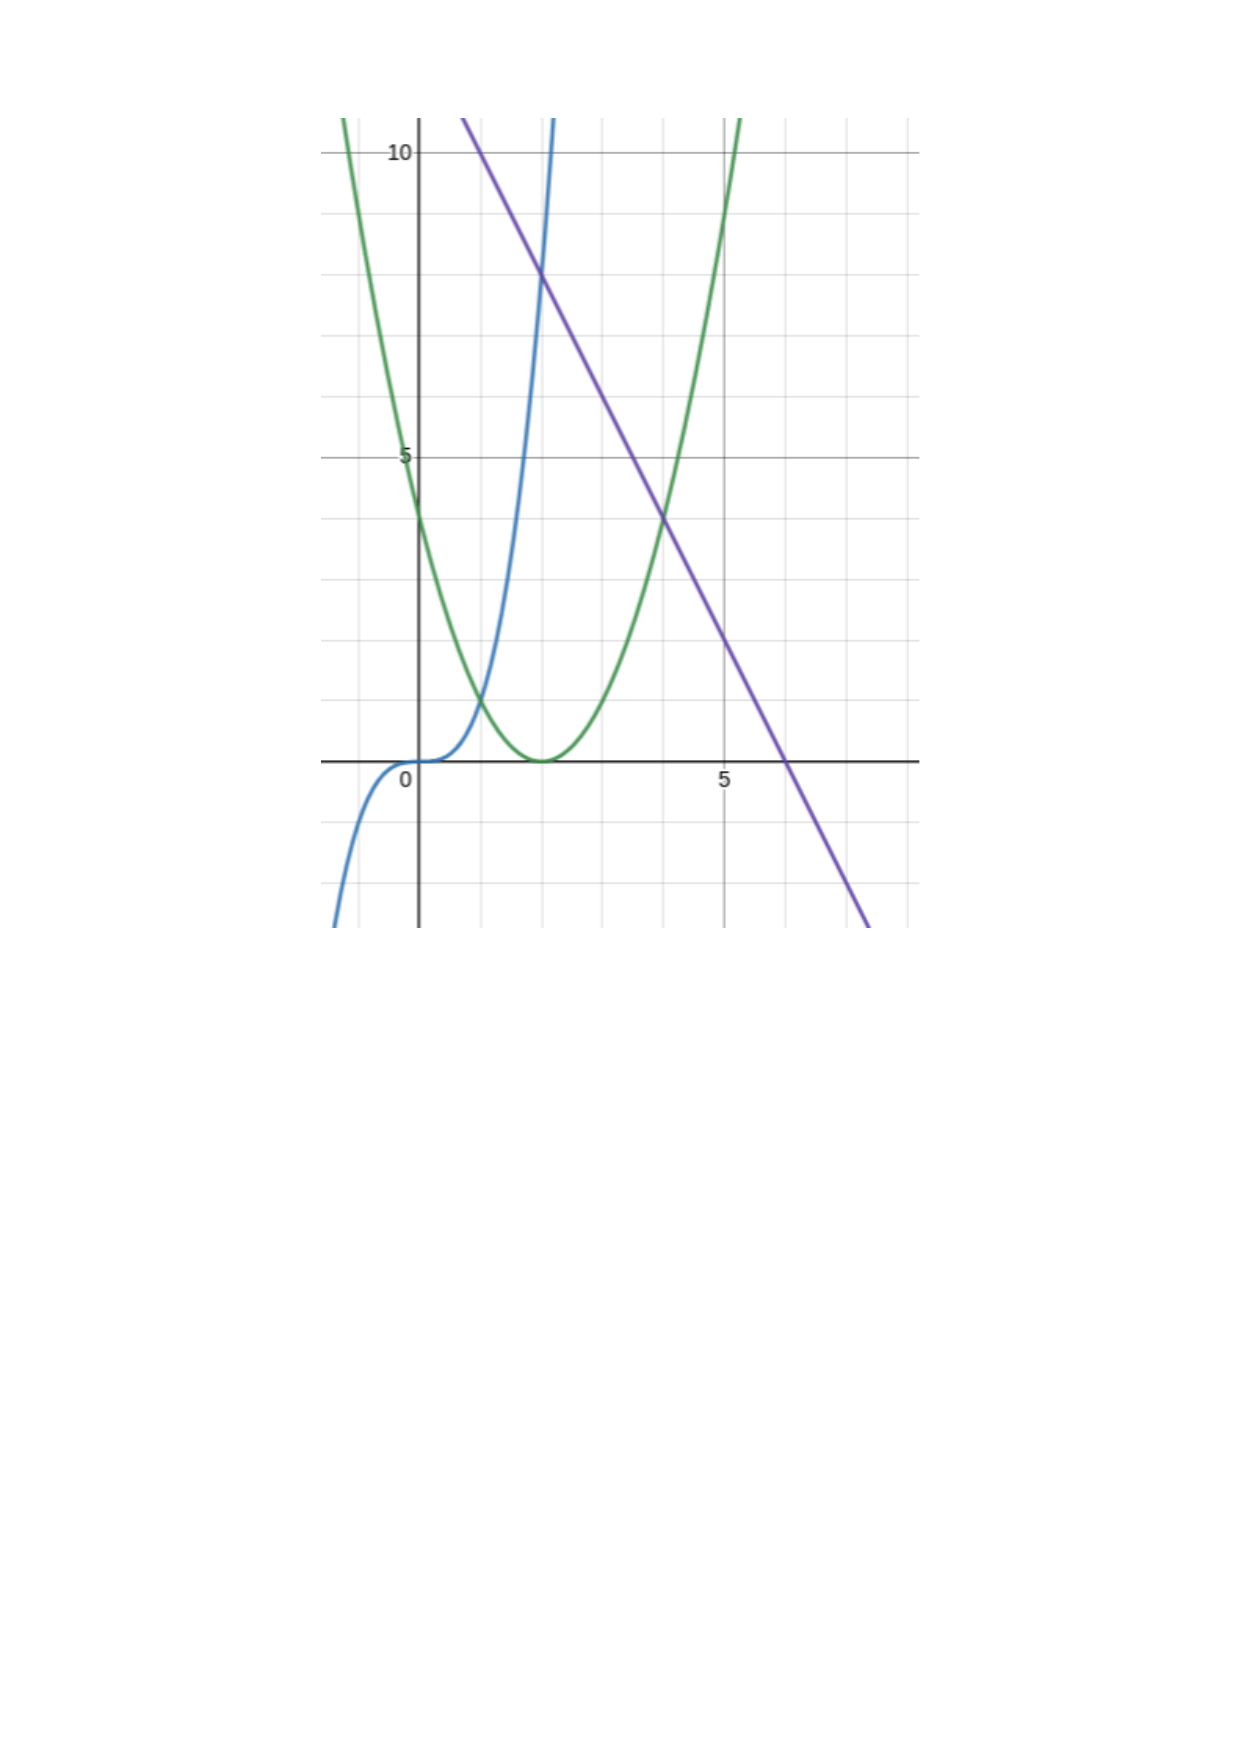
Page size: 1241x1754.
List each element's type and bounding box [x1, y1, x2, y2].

picture [321, 118, 920, 928]
